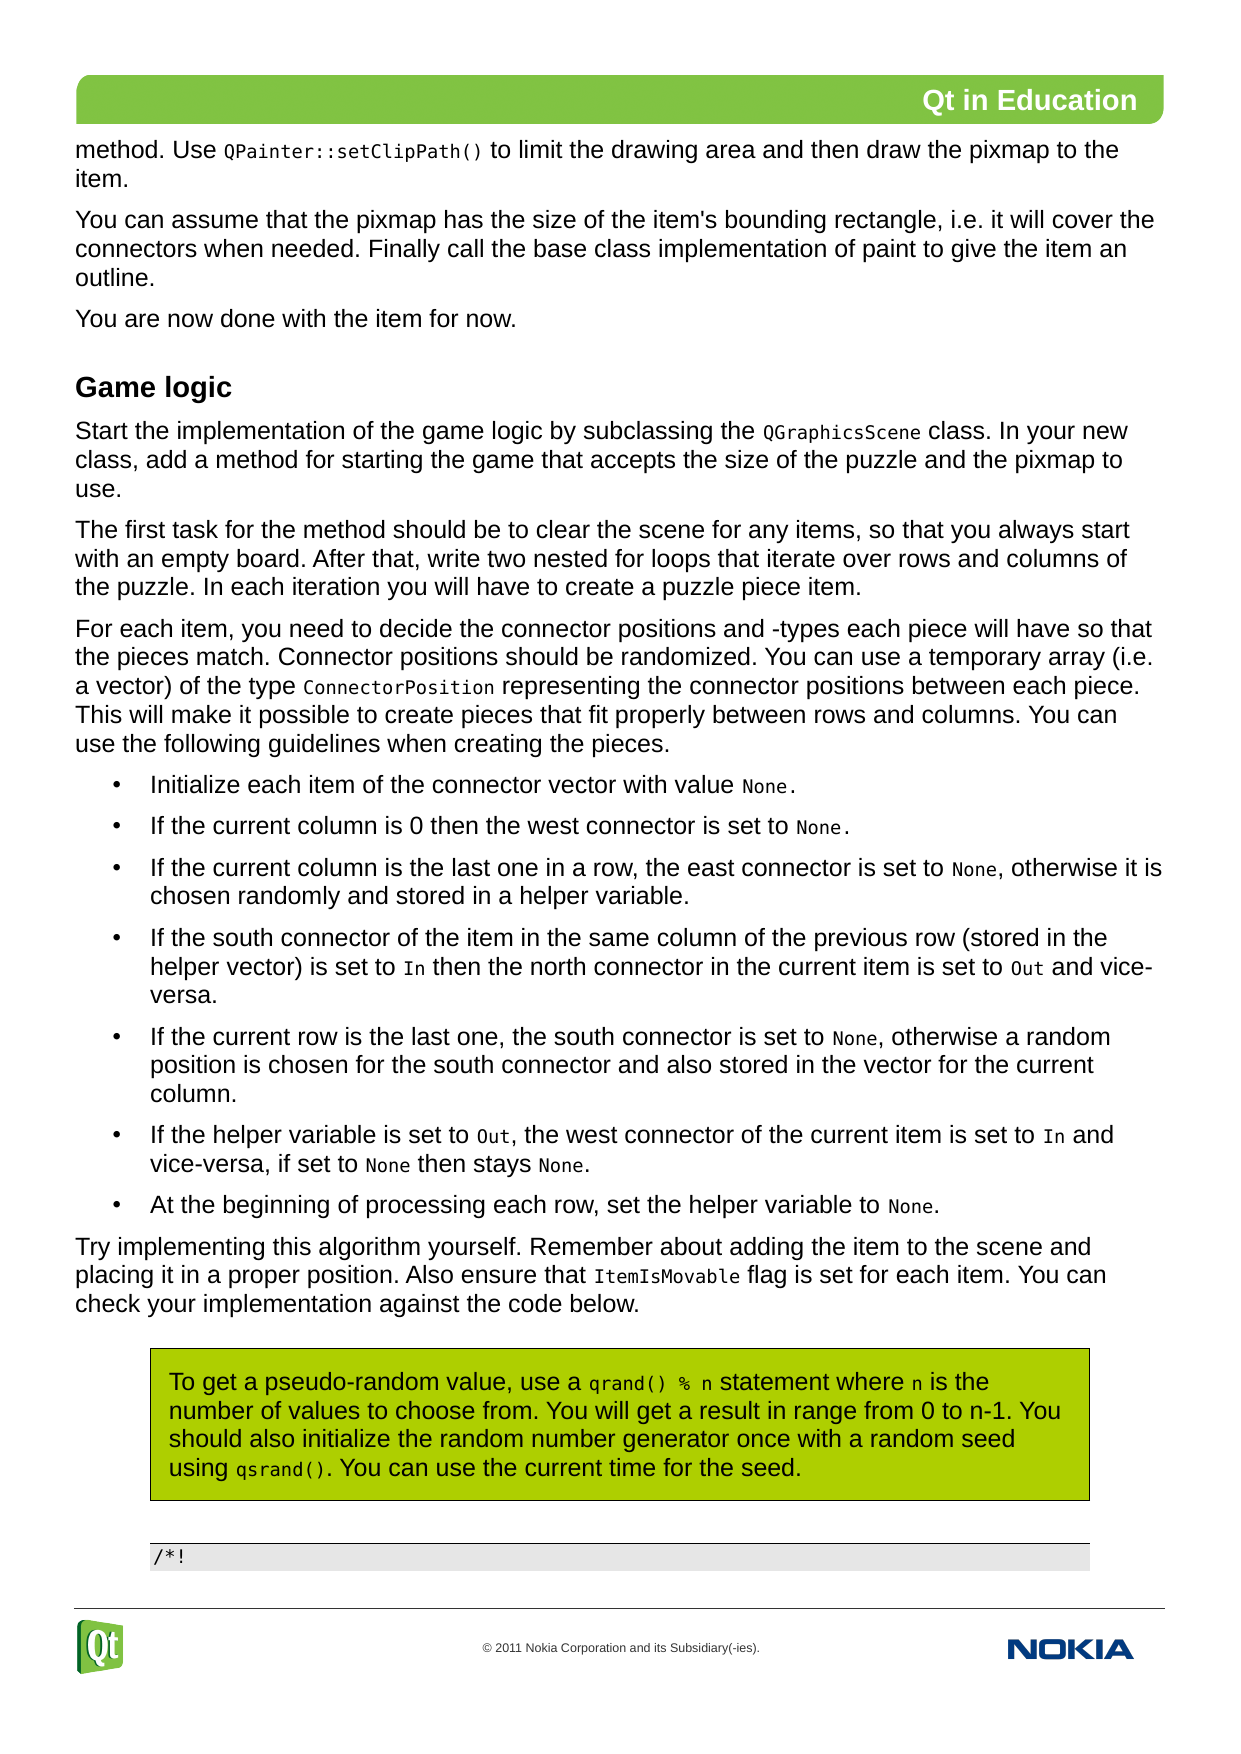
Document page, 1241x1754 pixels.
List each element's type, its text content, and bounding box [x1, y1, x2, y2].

list At the beginning of processing each row, set the helper variable to None. [112, 1190, 1165, 1219]
list If the south connector of the item in the same column of the previous row (stored in the helper vector) is set to In then the north connector in the current item is set to Out and vice-versa. [112, 923, 1165, 1009]
picture [978, 1610, 1164, 1688]
text Start the implementation of the game logic by subclassing the QGraphicsScene class. In your new class, add a method for starting the game that accepts the size of the puzzle and the pixmap to use. [75, 416, 1165, 502]
text The first task for the method should be to clear the scene for any items, so that you always start with an empty board. After that, write two nested for loops that iterate over rows and columns of the puzzle. In each iteration you will have to create a puzzle piece item. [75, 515, 1165, 601]
list If the current row is the last one, the south connector is set to None, otherwise a random position is chosen for the south connector and also stored in the vector for the current column. [112, 1021, 1165, 1108]
list If the helper variable is set to Out, the west connector of the current item is set to In and vice-versa, if set to None then stays None. [112, 1120, 1165, 1178]
text /*! [150, 1544, 1090, 1571]
text You can assume that the pixmap has the size of the item's bounding rectangle, i.e. it will cover the connectors when needed. Finally call the base class implementation of paint to give the item an outline. [75, 205, 1165, 291]
picture [76, 75, 1164, 124]
text To get a pseudo-random value, use a qrand() % n statement where n is the number of values to choose from. You will get a result in range from 0 to n-1. You should also initialize the random number generator once with a random seed using qsrand(). You can use the current time for the seed. [151, 1349, 1089, 1500]
text You are now done with the item for now. [75, 304, 1165, 332]
picture [73, 1615, 127, 1679]
subtitle Game logic [75, 370, 1165, 403]
text method. Use QPainter::setClipPath() to limit the drawing area and then draw the pixmap to the item. [75, 135, 1165, 192]
text For each item, you need to decide the connector positions and -types each piece will have so that the pieces match. Connector positions should be randomized. You can use a temporary array (i.e. a vector) of the type ConnectorPosition representing the connector positions between each piece. This will make it possible to create pieces that fit properly between rows and columns. You can use the following guidelines when creating the pieces. [75, 613, 1165, 757]
list If the current column is the last one in a row, the east connector is set to None, otherwise it is chosen randomly and stored in a helper variable. [112, 852, 1165, 910]
text Try implementing this algorithm yourself. Remember about adding the item to the scene and placing it in a proper position. Also ensure that ItemIsMovable flag is set for each item. You can check your implementation against the code below. [75, 1232, 1165, 1318]
list If the current column is 0 then the west connector is set to None. [112, 811, 1165, 840]
list Initialize each item of the connector vector with value None. [112, 770, 1165, 799]
